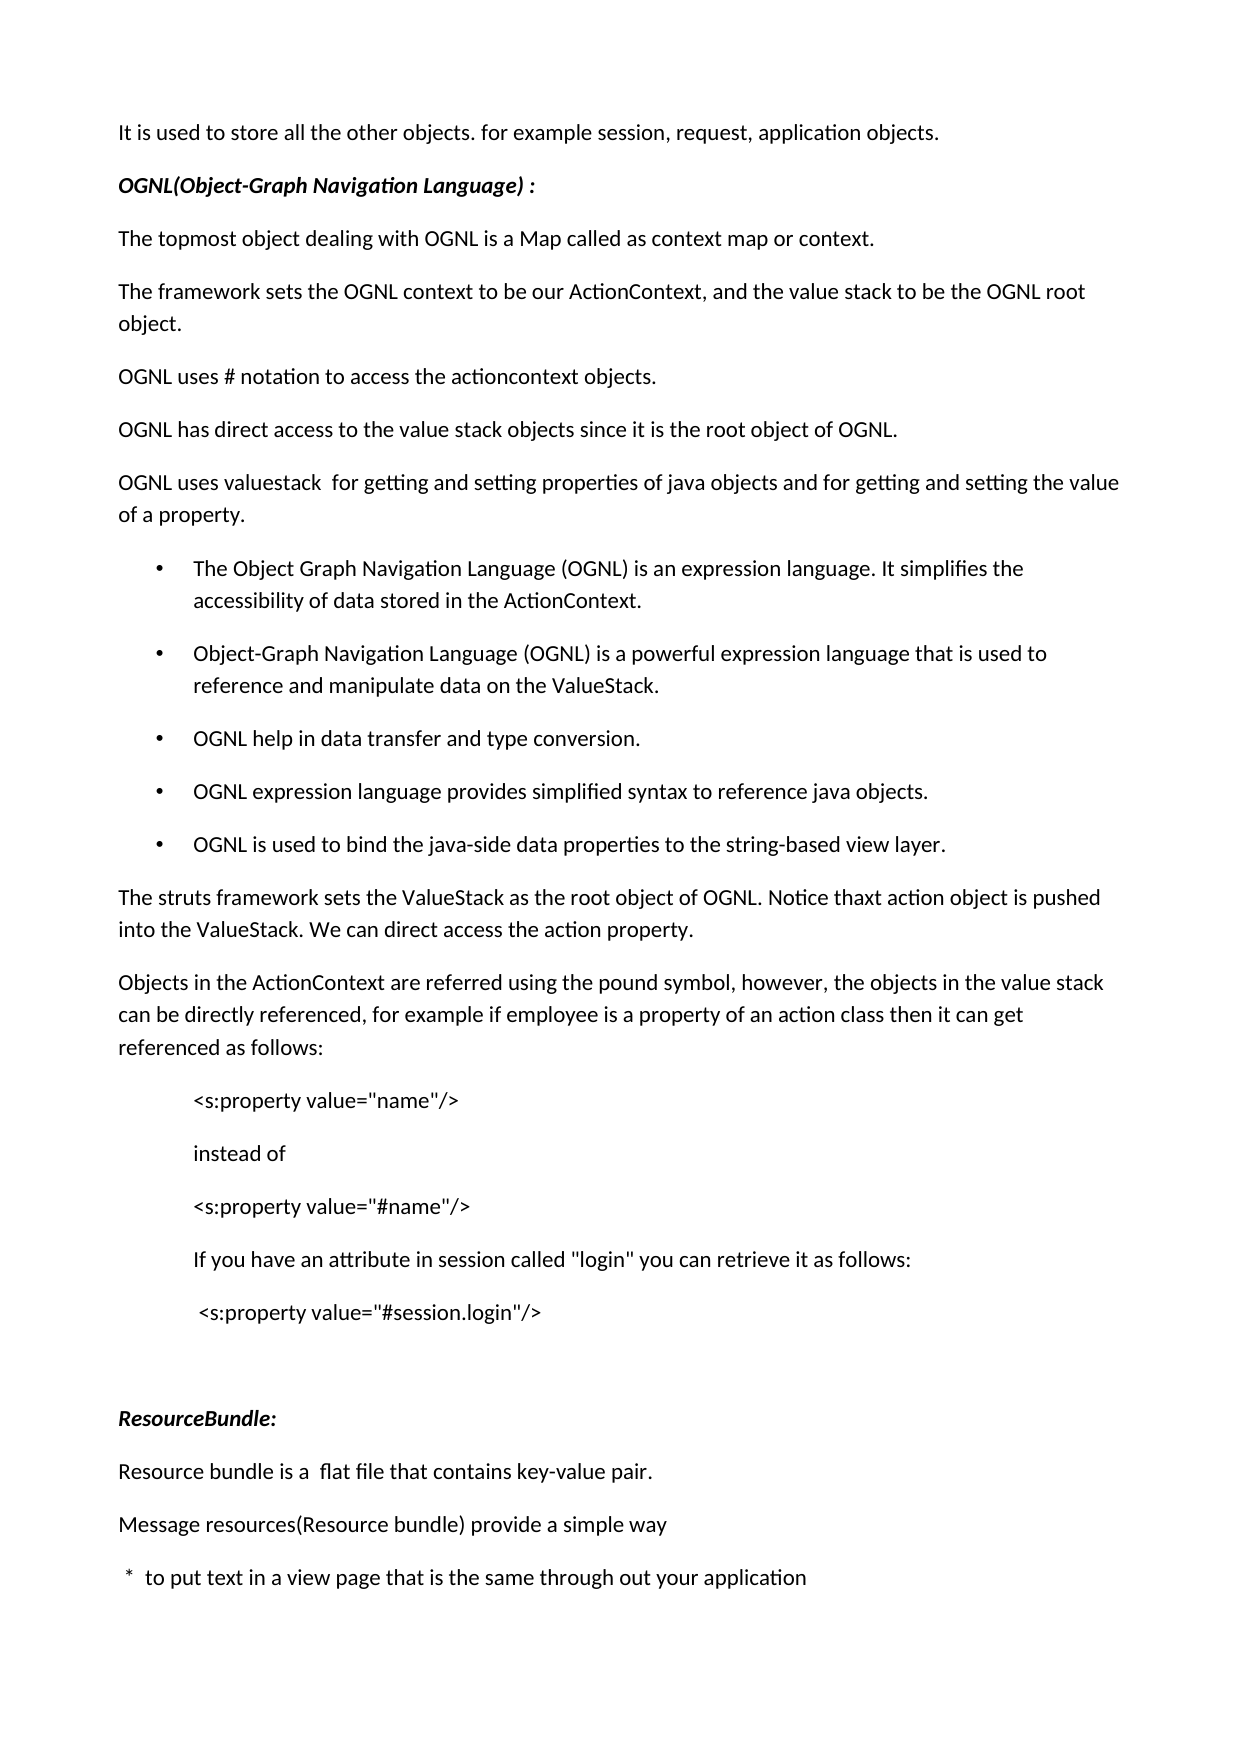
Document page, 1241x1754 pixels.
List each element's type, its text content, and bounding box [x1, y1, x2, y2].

text OGNL uses # notation to access the actioncontext objects. [118, 362, 1122, 390]
text <s:property value="#name"/> [193, 1192, 1122, 1220]
list Object-Graph Navigation Language (OGNL) is a powerful expression language that is used to reference and manipulate data on the ValueStack. [156, 639, 1122, 699]
text OGNL uses valuestack for getting and setting properties of java objects and for getting and setting the value of a property. [118, 468, 1122, 529]
text The framework sets the OGNL context to be our ActionContext, and the value stack to be the OGNL root object. [118, 277, 1122, 337]
text The struts framework sets the ValueStack as the root object of OGNL. Notice thaxt action object is pushed into the ValueStack. We can direct access the action property. [118, 883, 1122, 943]
text <s:property value="name"/> [193, 1086, 1122, 1114]
list OGNL help in data transfer and type conversion. [156, 724, 1122, 752]
text Message resources(Resource bundle) provide a simple way [118, 1510, 1122, 1538]
list The Object Graph Navigation Language (OGNL) is an expression language. It simplifies the accessibility of data stored in the ActionContext. [156, 554, 1122, 614]
text <s:property value="#session.login"/> [193, 1298, 1122, 1326]
list OGNL is used to bind the java-side data properties to the string-based view layer. [156, 830, 1122, 858]
text OGNL has direct access to the value stack objects since it is the root object of OGNL. [118, 415, 1122, 443]
text It is used to store all the other objects. for example session, request, application objects. [118, 118, 1122, 146]
text Resource bundle is a flat file that contains key-value pair. [118, 1457, 1122, 1485]
text OGNL(Object-Graph Navigation Language) : [118, 171, 1122, 199]
text instead of [193, 1139, 1122, 1167]
text The topmost object dealing with OGNL is a Map called as context map or context. [118, 224, 1122, 252]
list OGNL expression language provides simplified syntax to reference java objects. [156, 777, 1122, 805]
text Objects in the ActionContext are referred using the pound symbol, however, the objects in the value stack can be directly referenced, for example if employee is a property of an action class then it can get referenced as follows: [118, 968, 1122, 1061]
text If you have an attribute in session called "login" you can retrieve it as follows: [193, 1245, 1122, 1273]
text ResourceBundle: [118, 1404, 1122, 1432]
text * to put text in a view page that is the same through out your application [118, 1563, 1122, 1591]
